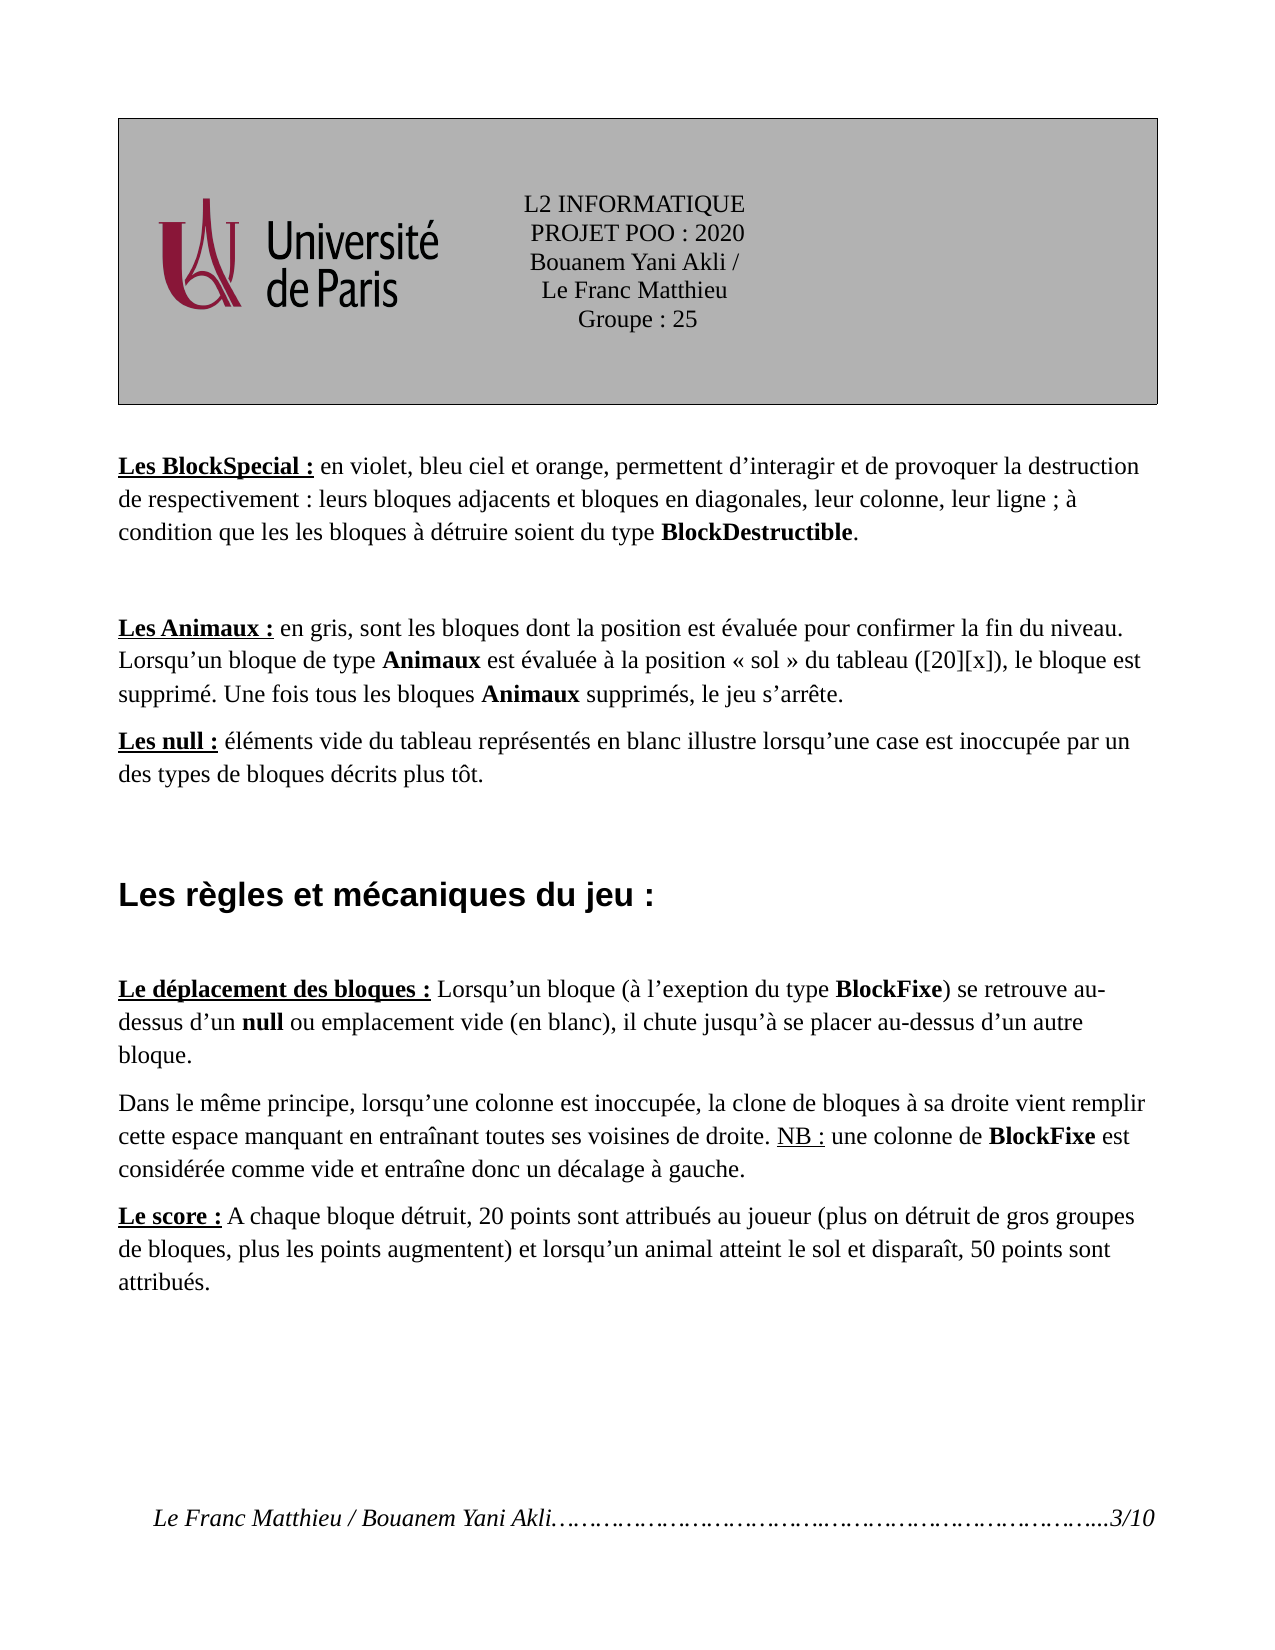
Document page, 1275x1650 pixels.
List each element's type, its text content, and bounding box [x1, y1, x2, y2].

text Le déplacement des bloques : Lorsqu’un bloque (à l’exeption du type BlockFixe) se retrouve au-dessus d’un null ou emplacement vide (en blanc), il chute jusqu’à se placer au-dessus d’un autre bloque. [118, 974, 1157, 1069]
text Dans le même principe, lorsqu’une colonne est inoccupée, la clone de bloques à sa droite vient remplir cette espace manquant en entraînant toutes ses voisines de droite. NB : une colonne de BlockFixe est considérée comme vide et entraîne donc un décalage à gauche. [118, 1088, 1157, 1182]
text Le score : A chaque bloque détruit, 20 points sont attribués au joueur (plus on détruit de gros groupes de bloques, plus les points augmentent) et lorsqu’un animal atteint le sol et disparaît, 50 points sont attribués. [118, 1201, 1157, 1296]
subtitle Les règles et mécaniques du jeu : [118, 875, 1157, 914]
picture [137, 173, 462, 341]
text Les null : éléments vide du tableau représentés en blanc illustre lorsqu’une case est inoccupée par un des types de bloques décrits plus tôt. [118, 726, 1157, 788]
text Les Animaux : en gris, sont les bloques dont la position est évaluée pour confirmer la fin du niveau. Lorsqu’un bloque de type Animaux est évaluée à la position « sol » du tableau ([20][x]), le bloque est supprimé. Une fois tous les bloques Animaux supprimés, le jeu s’arrête. [118, 613, 1157, 707]
text Les BlockSpecial : en violet, bleu ciel et orange, permettent d’interagir et de provoquer la destruction de respectivement : leurs bloques adjacents et bloques en diagonales, leur colonne, leur ligne ; à condition que les les bloques à détruire soient du type BlockDestructible. [118, 451, 1157, 546]
